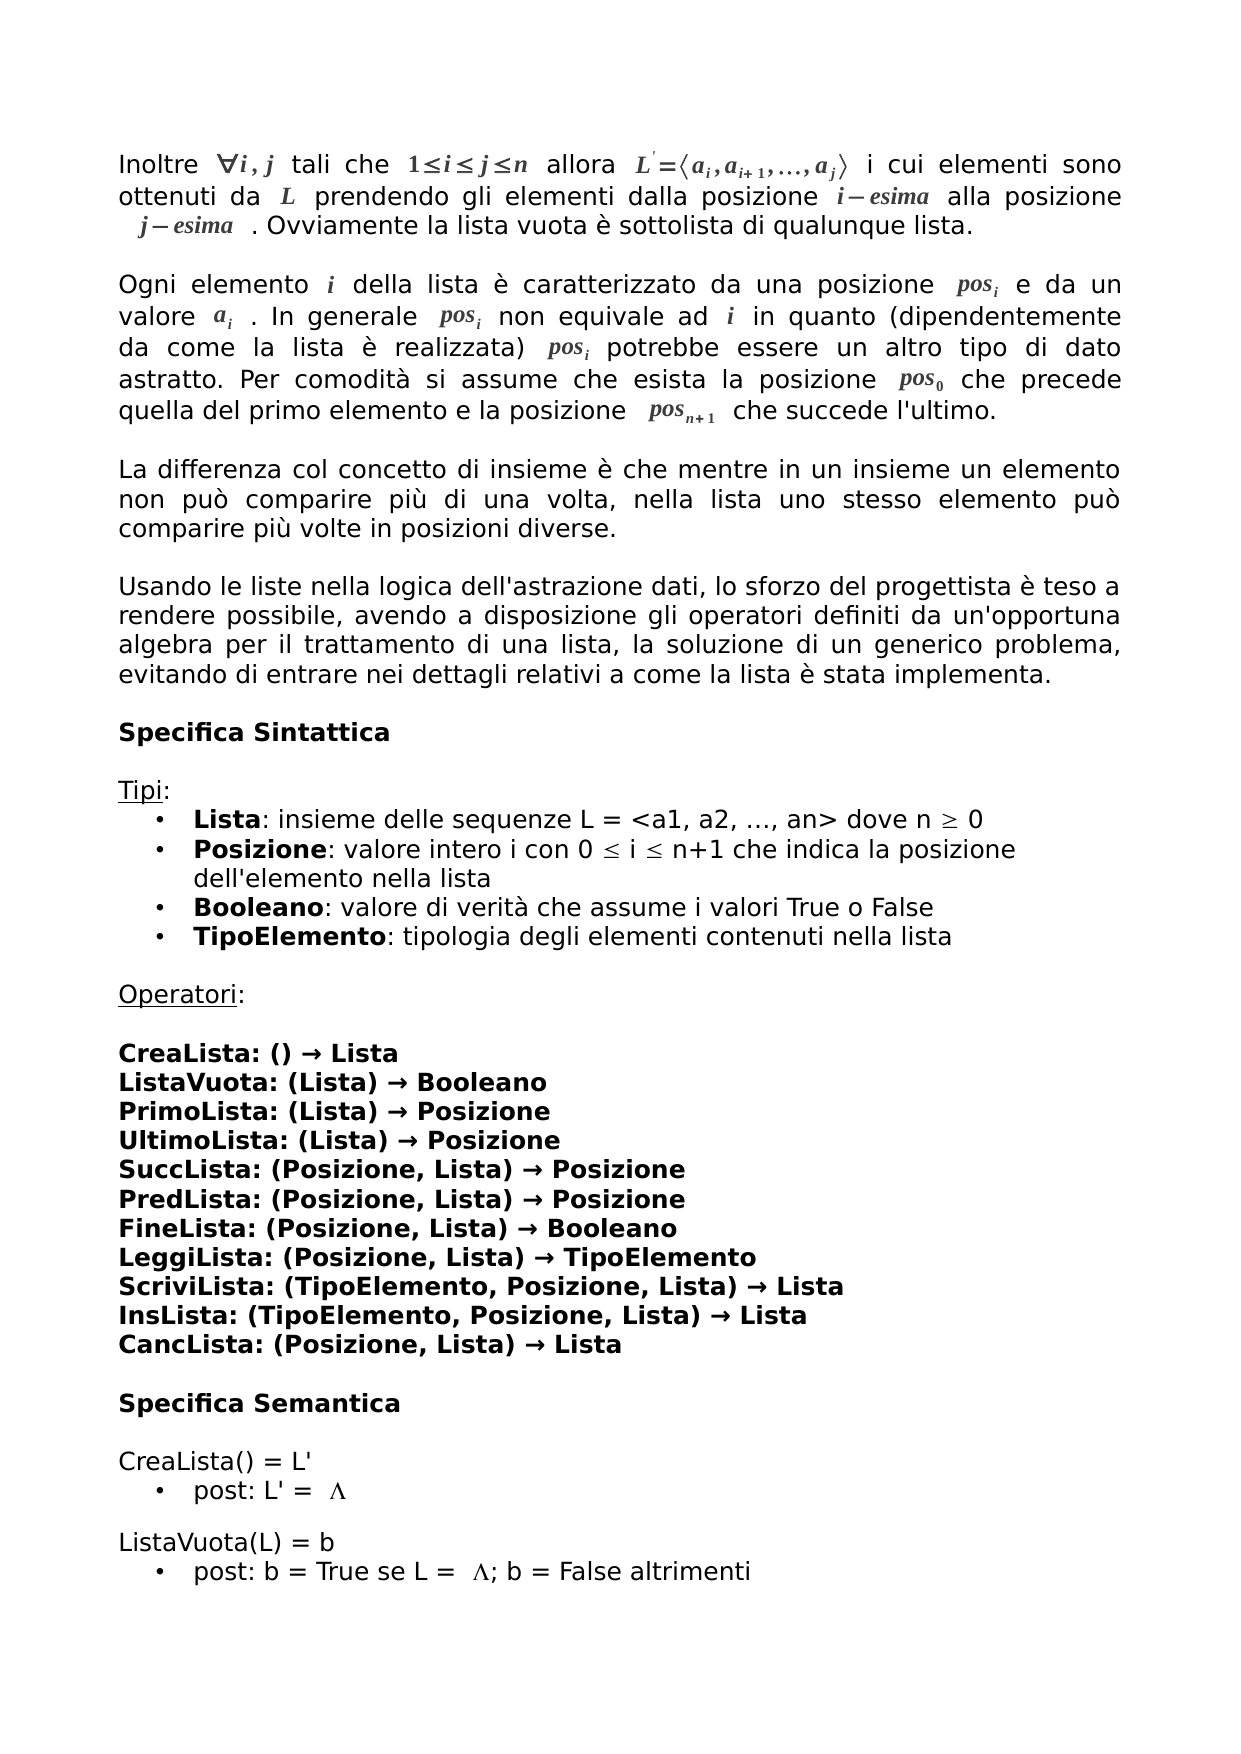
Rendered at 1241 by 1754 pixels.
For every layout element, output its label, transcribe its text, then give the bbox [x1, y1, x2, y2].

list Posizione: valore intero i con 0 £ i £ n+1 che indica la posizione dell'elemento nella lista [156, 835, 1122, 893]
text Usando le liste nella logica dell'astrazione dati, lo sforzo del progettista è teso a rendere possibile, avendo a disposizione gli operatori definiti da un'opportuna algebra per il trattamento di una lista, la soluzione di un generico problema, evitando di entrare nei dettagli relativi a come la lista è stata implementa. [118, 572, 1122, 689]
list Lista: insieme delle sequenze L = <a1, a2, …, an> dove n ³ 0 [156, 806, 1122, 835]
text Operatori: [118, 981, 1122, 1010]
text Inoltretali cheallorai cui elementi sono ottenuti daprendendo gli elementi dalla posizionealla posizione. Ovviamente la lista vuota è sottolista di qualunque lista. [118, 147, 1122, 241]
text Specifica Sintattica [118, 718, 1122, 747]
text CreaLista() = L' [118, 1447, 1122, 1476]
list TipoElemento: tipologia degli elementi contenuti nella lista [156, 922, 1122, 951]
list Booleano: valore di verità che assume i valori True o False [156, 893, 1122, 922]
text ScriviLista: (TipoElemento, Posizione, Lista) → Lista [118, 1272, 1122, 1301]
text InsLista: (TipoElemento, Posizione, Lista) → Lista [118, 1301, 1122, 1331]
text Ogni elementodella lista è caratterizzato da una posizionee da un valore. In generalenon equivale adin quanto (dipendentemente da come la lista è realizzata)potrebbe essere un altro tipo di dato astratto. Per comodità si assume che esista la posizioneche precede quella del primo elemento e la posizioneche succede l'ultimo. [118, 270, 1122, 426]
text Tipi: [118, 776, 1122, 806]
text CancLista: (Posizione, Lista) → Lista [118, 1331, 1122, 1360]
text ListaVuota: (Lista) → Booleano [118, 1068, 1122, 1097]
list post: b = True se L = L; b = False altrimenti [156, 1557, 1122, 1587]
text ListaVuota(L) = b [118, 1528, 1122, 1557]
text Specifica Semantica [118, 1389, 1122, 1418]
text LeggiLista: (Posizione, Lista) → TipoElemento [118, 1243, 1122, 1272]
text PredLista: (Posizione, Lista) → Posizione [118, 1185, 1122, 1214]
text CreaLista: () → Lista [118, 1039, 1122, 1068]
text La differenza col concetto di insieme è che mentre in un insieme un elemento non può comparire più di una volta, nella lista uno stesso elemento può comparire più volte in posizioni diverse. [118, 456, 1122, 543]
text UltimoLista: (Lista) → Posizione [118, 1126, 1122, 1156]
list post: L' = L [156, 1476, 1122, 1506]
text FineLista: (Posizione, Lista) → Booleano [118, 1214, 1122, 1243]
text SuccLista: (Posizione, Lista) → Posizione [118, 1156, 1122, 1185]
text PrimoLista: (Lista) → Posizione [118, 1097, 1122, 1126]
